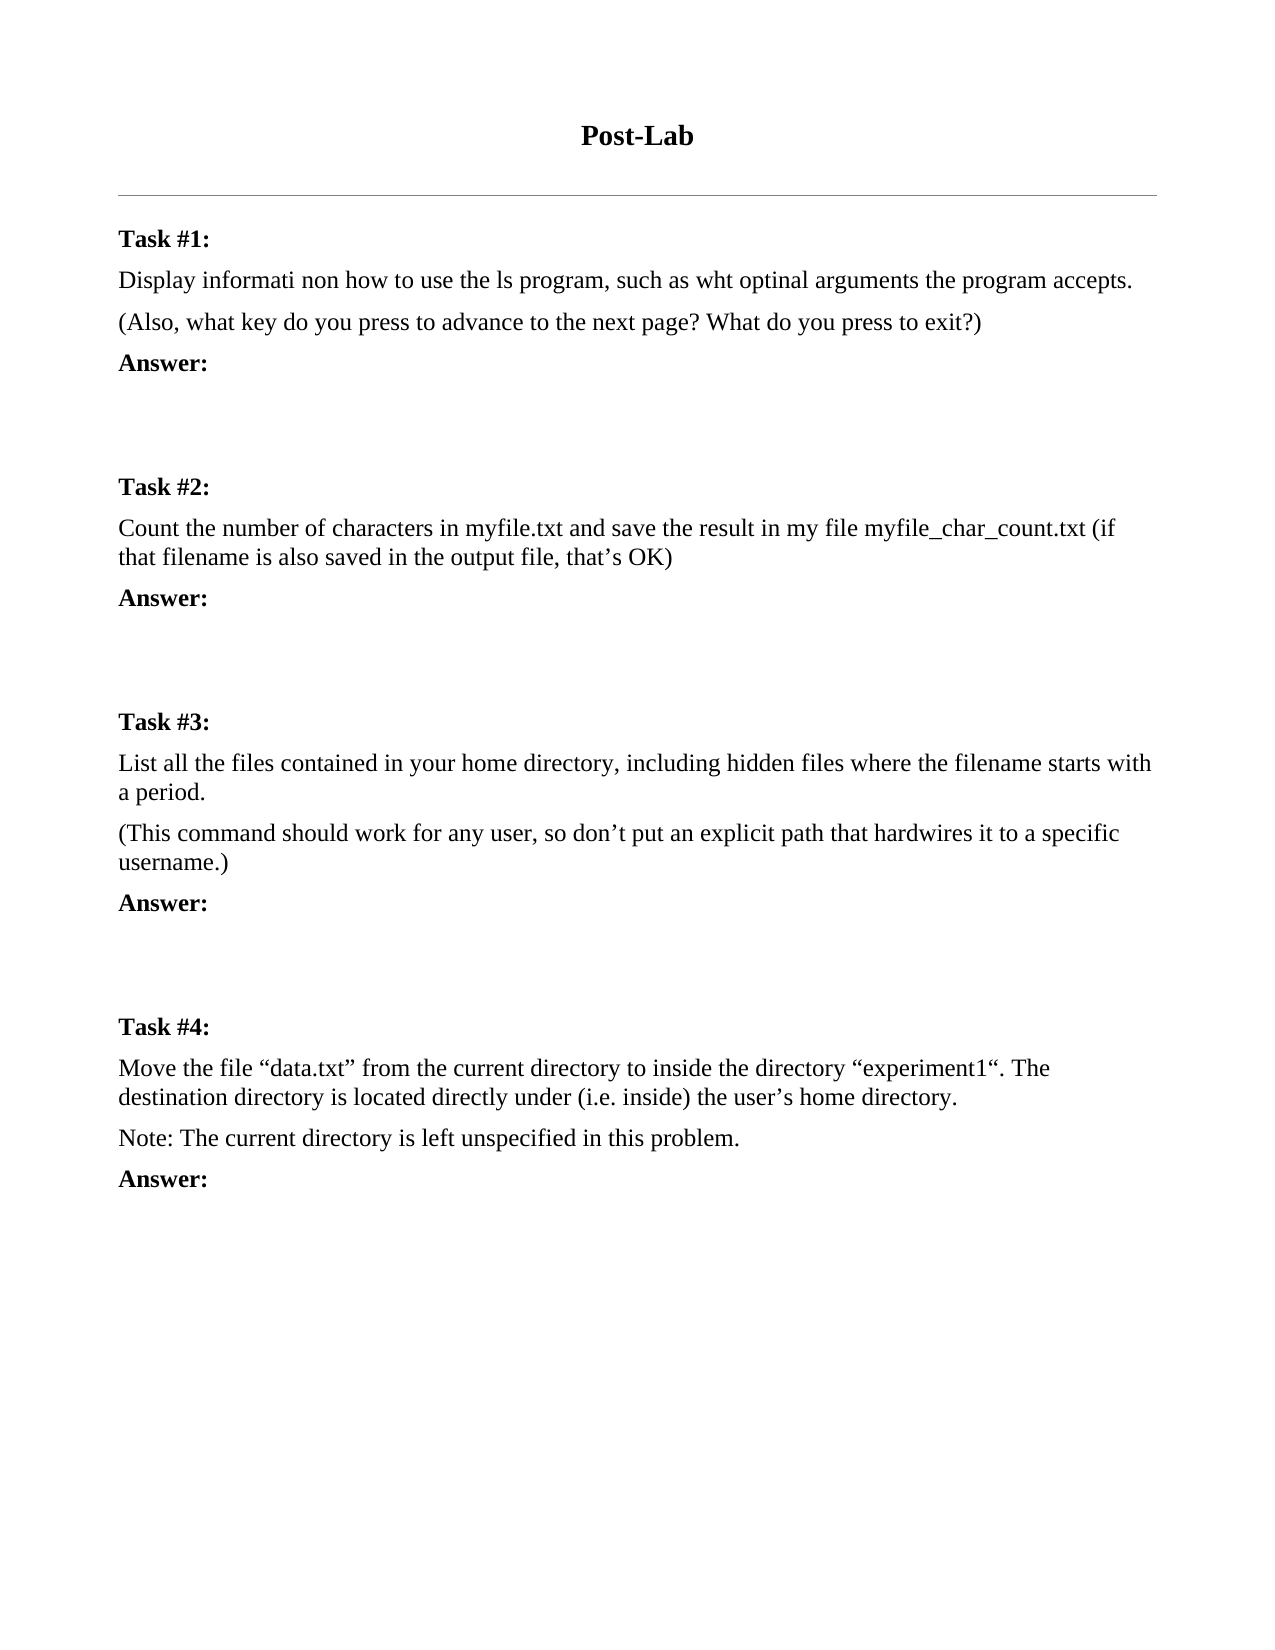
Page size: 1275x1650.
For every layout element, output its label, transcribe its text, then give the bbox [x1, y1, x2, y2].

text Move the file “data.txt” from the current directory to inside the directory “experiment1“. The destination directory is located directly under (i.e. inside) the user’s home directory. [118, 1053, 1157, 1111]
text Task #2: [118, 472, 1157, 501]
text List all the files contained in your home directory, including hidden files where the filename starts with a period. [118, 748, 1157, 806]
text Task #1: [118, 224, 1157, 253]
text Answer: [118, 348, 1157, 377]
text Note: The current directory is left unspecified in this problem. [118, 1123, 1157, 1152]
text (Also, what key do you press to advance to the next page? What do you press to exit?) [118, 307, 1157, 336]
text Display informati non how to use the ls program, such as wht optinal arguments the program accepts. [118, 266, 1157, 294]
text Answer: [118, 1164, 1157, 1193]
text Answer: [118, 583, 1157, 612]
text Task #3: [118, 707, 1157, 736]
text Post-Lab [118, 118, 1157, 152]
text (This command should work for any user, so don’t put an explicit path that hardwires it to a specific username.) [118, 818, 1157, 876]
text Task #4: [118, 1012, 1157, 1041]
text Answer: [118, 888, 1157, 917]
text Count the number of characters in myfile.txt and save the result in my file myfile_char_count.txt (if that filename is also saved in the output file, that’s OK) [118, 513, 1157, 571]
